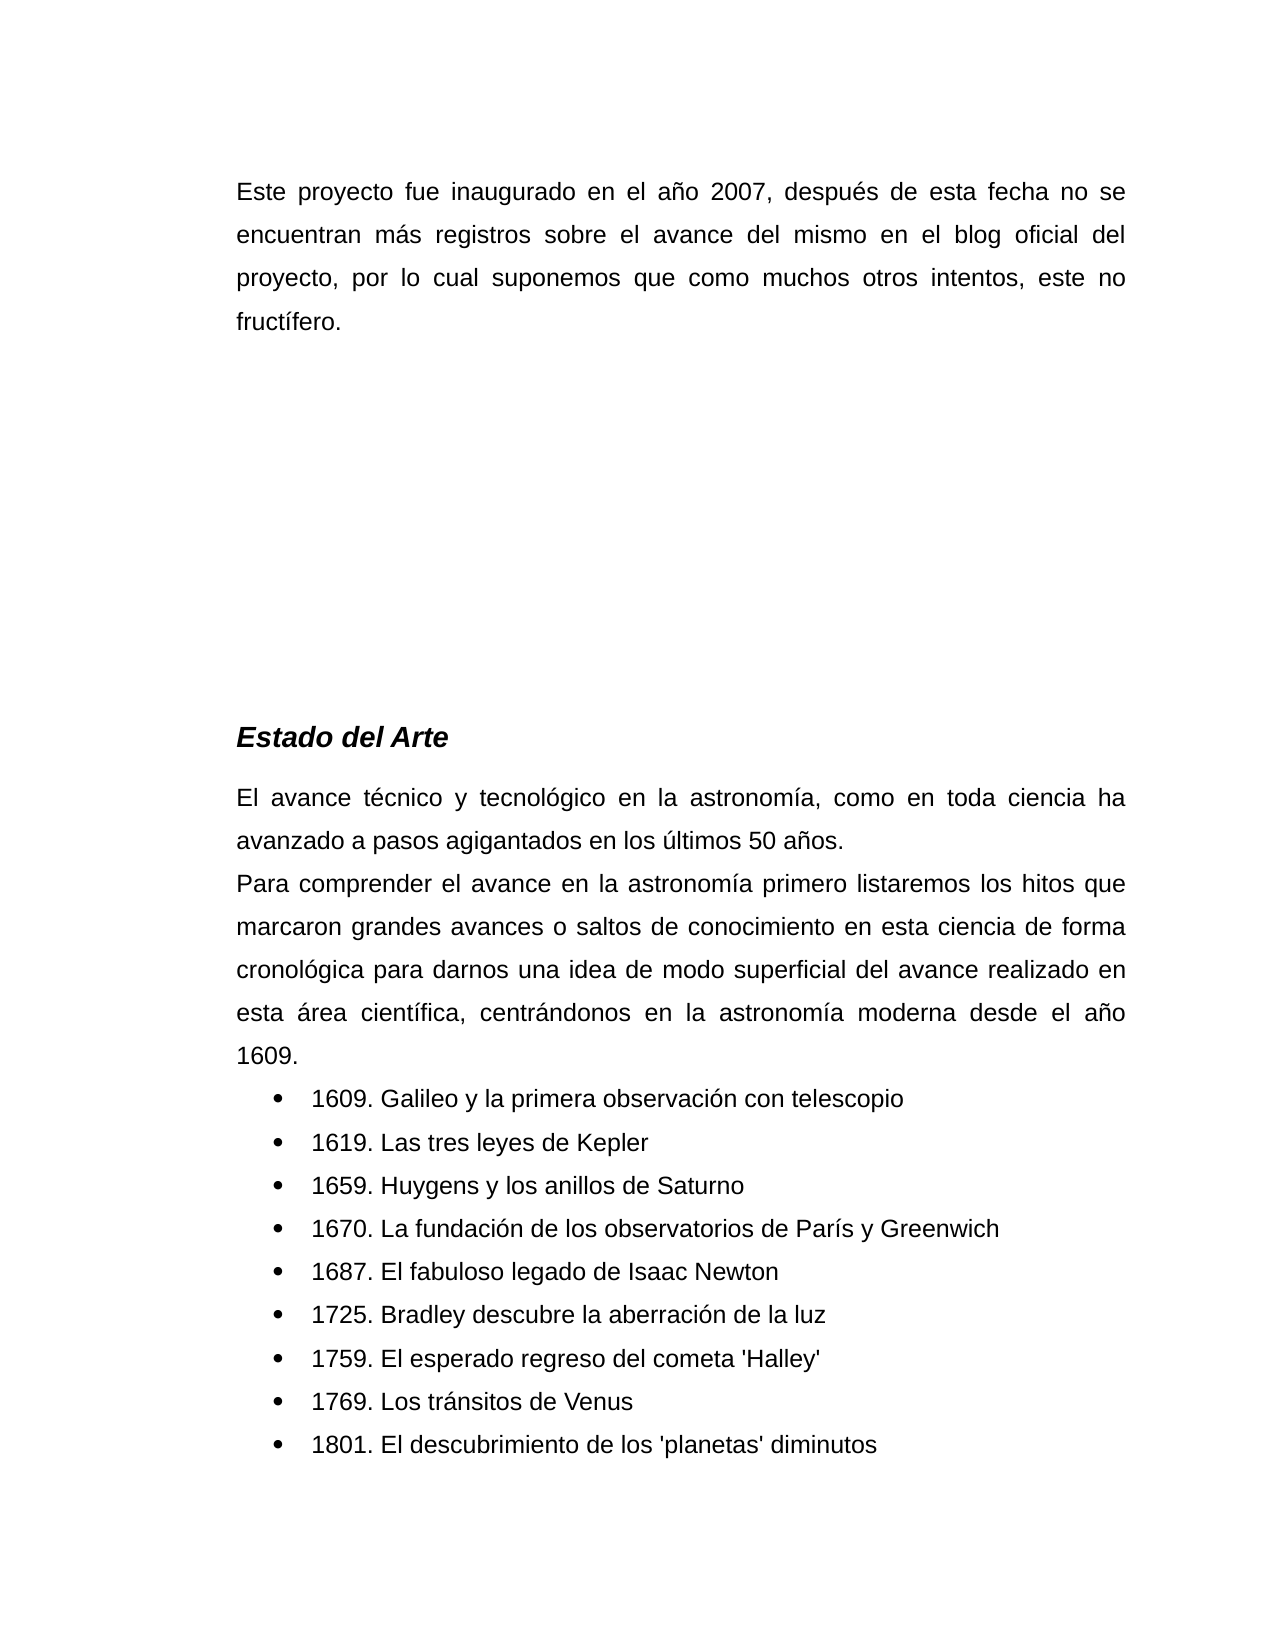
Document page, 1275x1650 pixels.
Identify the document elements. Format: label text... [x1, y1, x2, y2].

list 1659. Huygens y los anillos de Saturno [274, 1171, 1127, 1200]
text Este proyecto fue inaugurado en el año 2007, después de esta fecha no se encuentran más registros sobre el avance del mismo en el blog oficial del proyecto, por lo cual suponemos que como muchos otros intentos, este no fructífero. [236, 177, 1127, 335]
list 1670. La fundación de los observatorios de París y Greenwich [274, 1214, 1127, 1243]
text El avance técnico y tecnológico en la astronomía, como en toda ciencia ha avanzado a pasos agigantados en los últimos 50 años. [236, 782, 1127, 854]
list 1759. El esperado regreso del cometa 'Halley' [274, 1344, 1127, 1373]
list 1801. El descubrimiento de los 'planetas' diminutos [274, 1430, 1127, 1459]
text Para comprender el avance en la astronomía primero listaremos los hitos que marcaron grandes avances o saltos de conocimiento en esta ciencia de forma cronológica para darnos una idea de modo superficial del avance realizado en esta área científica, centrándonos en la astronomía moderna desde el año 1609. [236, 869, 1127, 1070]
list 1687. El fabuloso legado de Isaac Newton [274, 1257, 1127, 1286]
subtitle Estado del Arte [236, 720, 1127, 753]
list 1725. Bradley descubre la aberración de la luz [274, 1301, 1127, 1329]
list 1769. Los tránsitos de Venus [274, 1387, 1127, 1416]
list 1619. Las tres leyes de Kepler [274, 1128, 1127, 1156]
list 1609. Galileo y la primera observación con telescopio [274, 1084, 1127, 1113]
